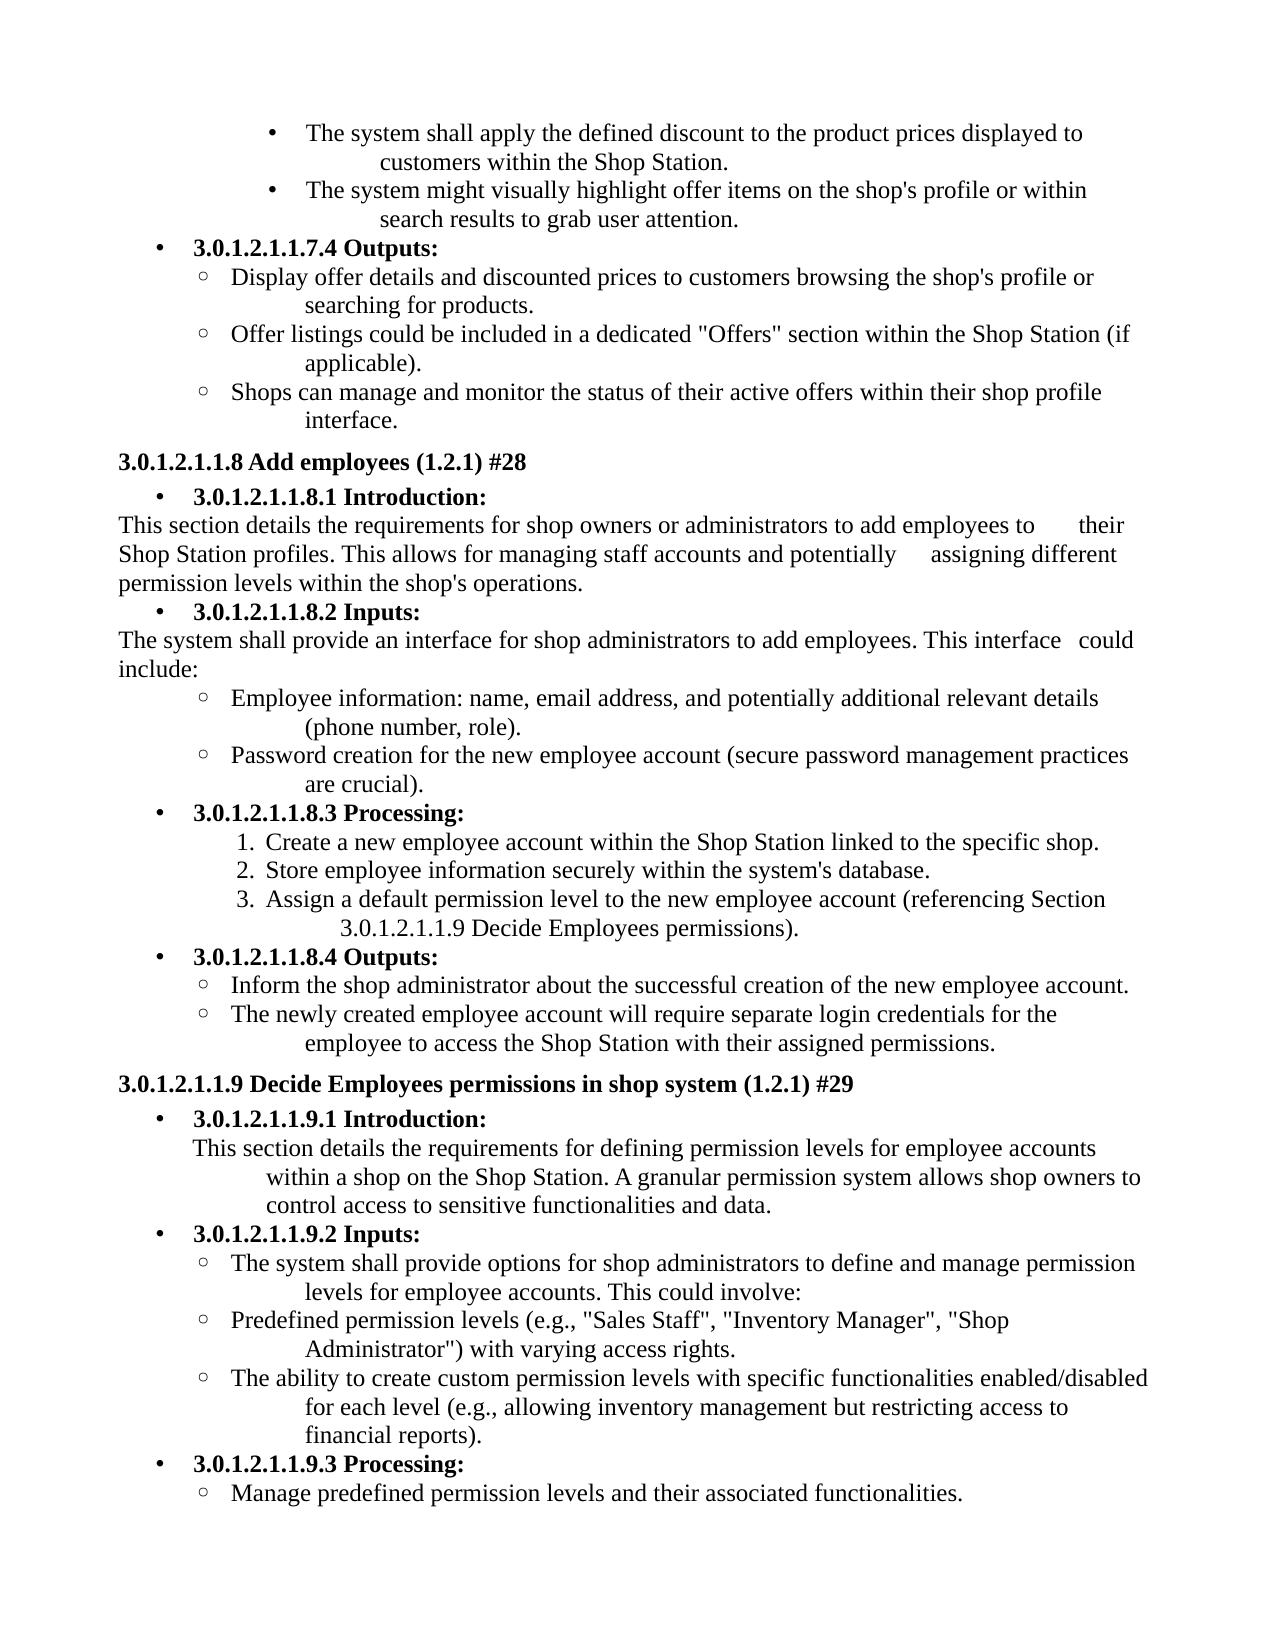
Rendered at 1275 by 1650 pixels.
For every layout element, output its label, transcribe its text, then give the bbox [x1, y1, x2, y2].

text This section details the requirements for shop owners or administrators to add employees to their Shop Station profiles. This allows for managing staff accounts and potentially assigning different permission levels within the shop's operations. [118, 511, 1157, 597]
list Predefined permission levels (e.g., "Sales Staff", "Inventory Manager", "Shop Administrator") with varying access rights. [193, 1306, 1157, 1363]
list 3.0.1.2.1.1.8.2 Inputs: [156, 597, 1157, 626]
subtitle 3.0.1.2.1.1.8 Add employees (1.2.1) #28 [118, 447, 1157, 476]
list Password creation for the new employee account (secure password management practices are crucial). [193, 741, 1157, 798]
list Assign a default permission level to the new employee account (referencing Section 3.0.1.2.1.1.9 Decide Employees permissions). [236, 884, 1157, 942]
list The ability to create custom permission levels with specific functionalities enabled/disabled for each level (e.g., allowing inventory management but restricting access to financial reports). [193, 1363, 1157, 1449]
subtitle 3.0.1.2.1.1.9 Decide Employees permissions in shop system (1.2.1) #29 [118, 1069, 1157, 1098]
list Offer listings could be included in a dedicated "Offers" section within the Shop Station (if applicable). [193, 319, 1157, 377]
list Store employee information securely within the system's database. [236, 856, 1157, 884]
list Display offer details and discounted prices to customers browsing the shop's profile or searching for products. [193, 262, 1157, 319]
list Inform the shop administrator about the successful creation of the new employee account. [193, 971, 1157, 999]
list 3.0.1.2.1.1.8.4 Outputs: [156, 942, 1157, 971]
list The newly created employee account will require separate login credentials for the employee to access the Shop Station with their assigned permissions. [193, 999, 1157, 1057]
list 3.0.1.2.1.1.9.1 Introduction: [156, 1104, 1157, 1133]
list 3.0.1.2.1.1.9.3 Processing: [156, 1449, 1157, 1478]
list The system shall apply the defined discount to the product prices displayed to customers within the Shop Station. [268, 118, 1157, 176]
text The system shall provide an interface for shop administrators to add employees. This interface could include: [118, 626, 1157, 683]
list Employee information: name, email address, and potentially additional relevant details (phone number, role). [193, 683, 1157, 741]
list 3.0.1.2.1.1.8.1 Introduction: [156, 482, 1157, 511]
list 3.0.1.2.1.1.7.4 Outputs: [156, 233, 1157, 262]
list 3.0.1.2.1.1.8.3 Processing: [156, 798, 1157, 827]
text This section details the requirements for defining permission levels for employee accounts within a shop on the Shop Station. A granular permission system allows shop owners to control access to sensitive functionalities and data. [192, 1133, 1157, 1219]
list Create a new employee account within the Shop Station linked to the specific shop. [236, 827, 1157, 856]
list The system might visually highlight offer items on the shop's profile or within search results to grab user attention. [268, 176, 1157, 233]
list 3.0.1.2.1.1.9.2 Inputs: [156, 1219, 1157, 1248]
list Manage predefined permission levels and their associated functionalities. [193, 1478, 1157, 1507]
list Shops can manage and monitor the status of their active offers within their shop profile interface. [193, 377, 1157, 434]
list The system shall provide options for shop administrators to define and manage permission levels for employee accounts. This could involve: [193, 1248, 1157, 1306]
